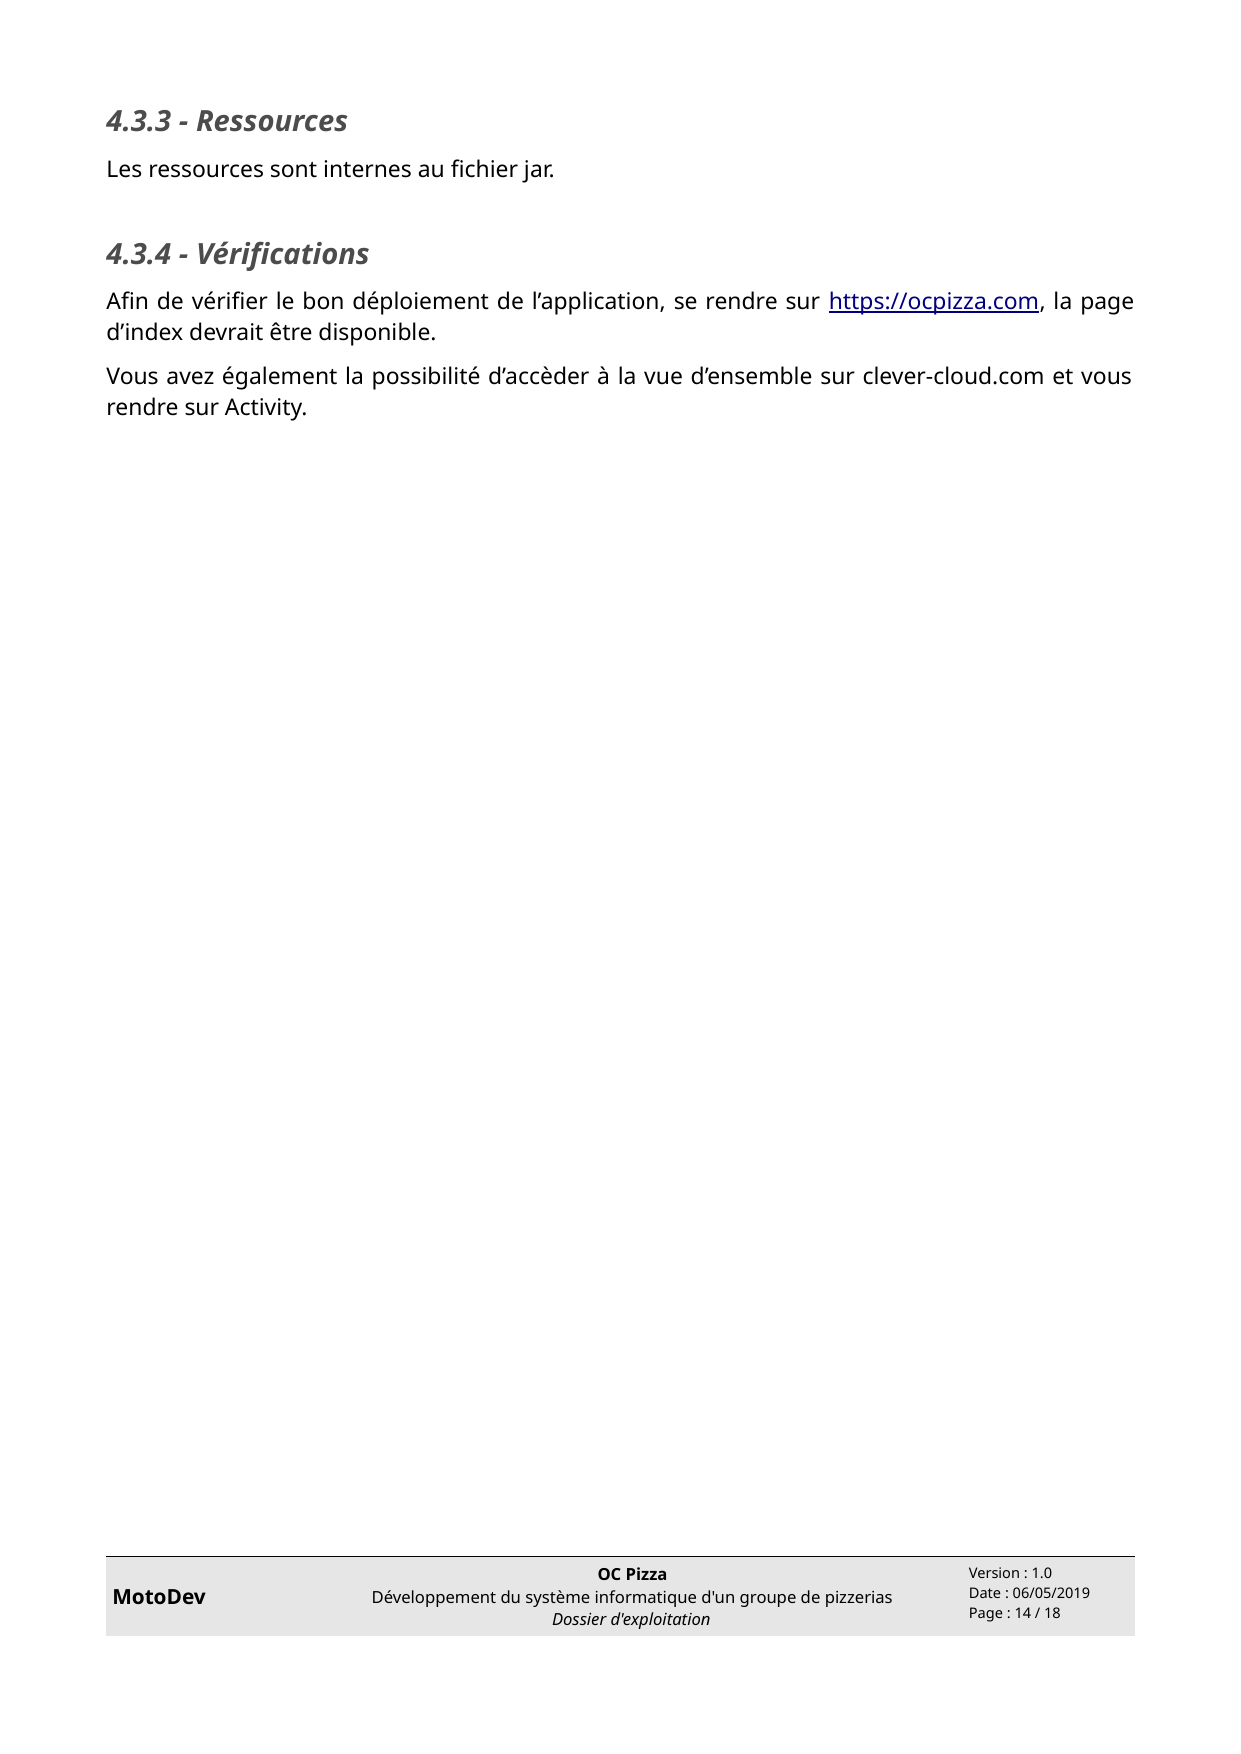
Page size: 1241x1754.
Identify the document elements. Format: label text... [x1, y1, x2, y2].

subtitle Ressources [106, 100, 1134, 140]
subtitle Vérifications [106, 233, 1134, 273]
text Afin de vérifier le bon déploiement de l’application, se rendre sur https://ocpizza.com, la page d’index devrait être disponible. [106, 285, 1134, 347]
text Les ressources sont internes au fichier jar. [106, 152, 1134, 184]
text Vous avez également la possibilité d’accèder à la vue d’ensemble sur clever-cloud.com et vous rendre sur Activity. [106, 360, 1134, 422]
